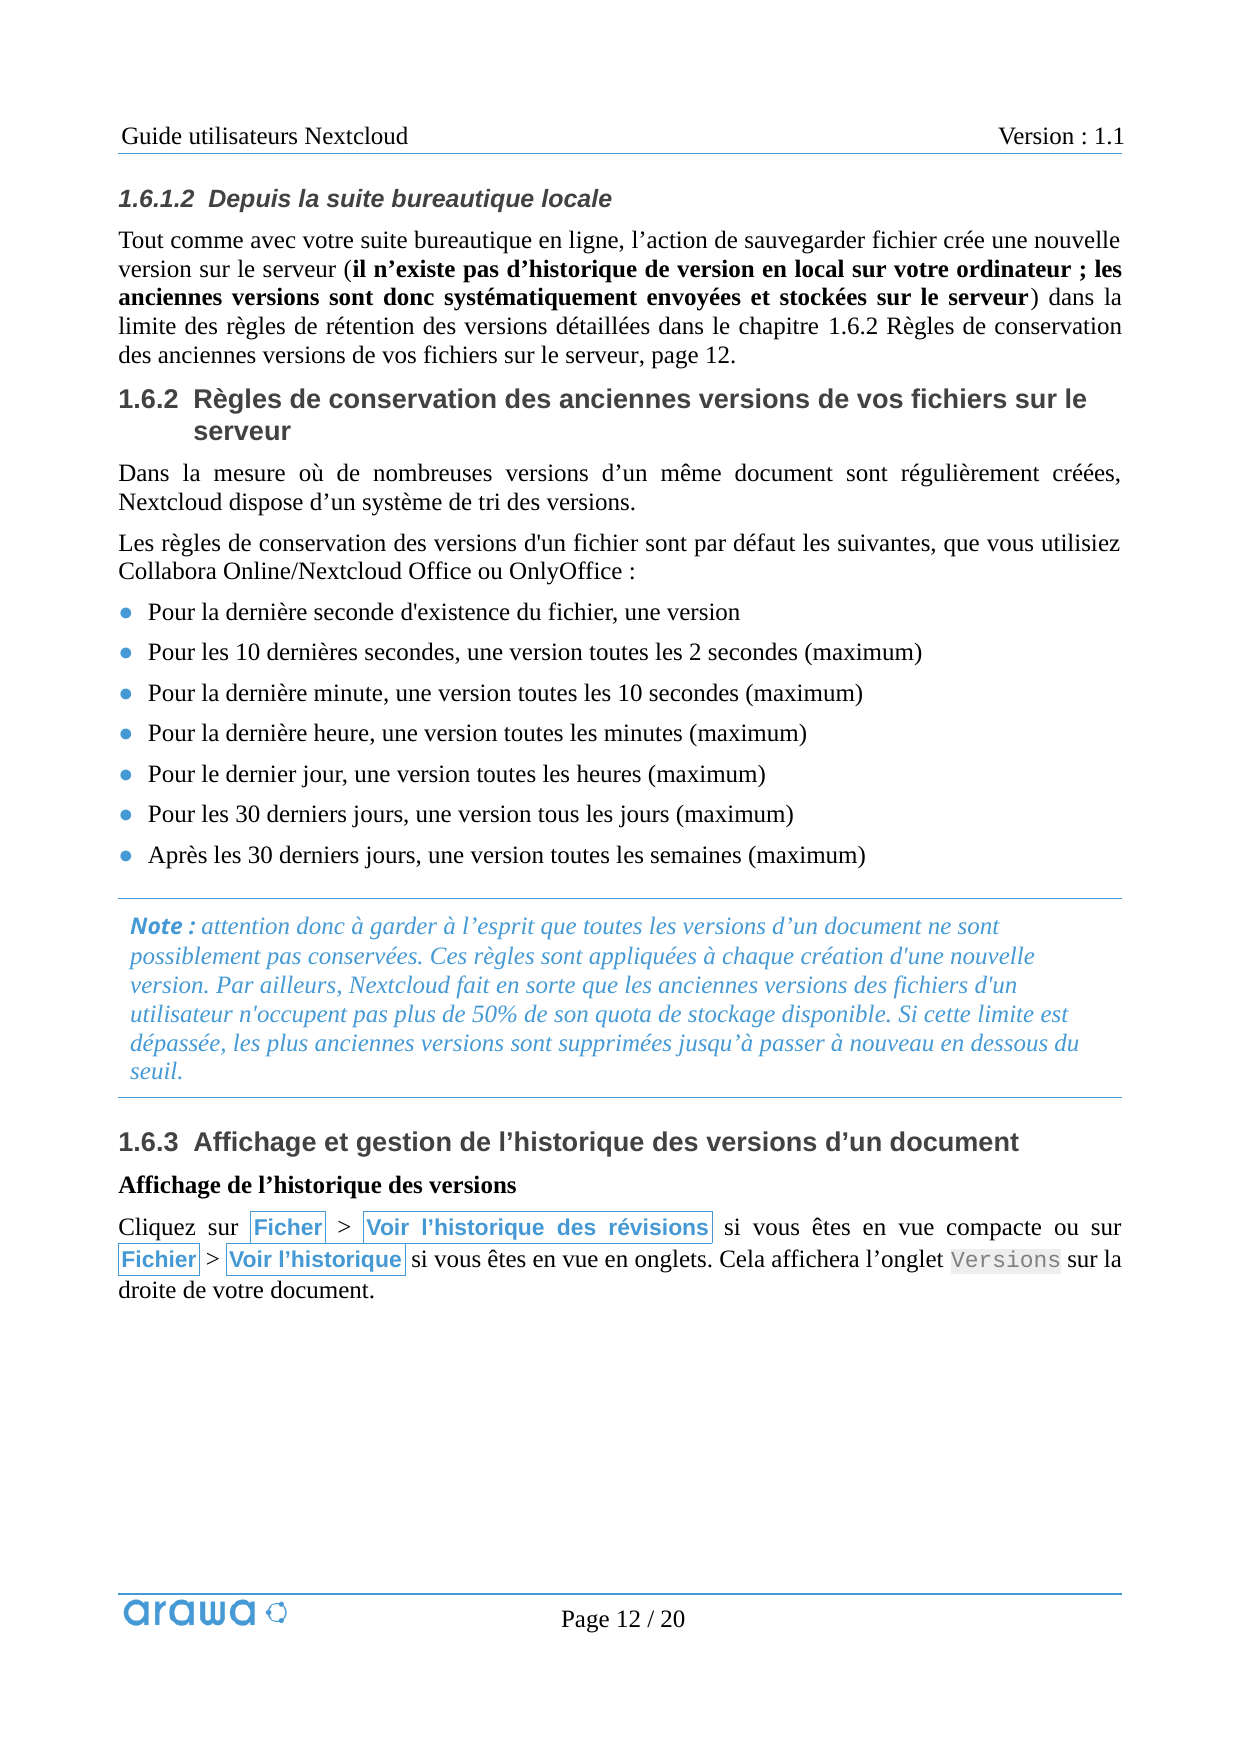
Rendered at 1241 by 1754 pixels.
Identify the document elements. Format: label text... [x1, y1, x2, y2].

list Pour le dernier jour, une version toutes les heures (maximum) [118, 759, 1122, 788]
text Dans la mesure où de nombreuses versions d’un même document sont régulièrement créées, Nextcloud dispose d’un système de tri des versions. [118, 458, 1122, 516]
text Cliquez sur Ficher > Voir l’historique des révisions si vous êtes en vue compacte ou sur Fichier > Voir l’historique si vous êtes en vue en onglets. Cela affichera l’onglet Versions sur la droite de votre document. [118, 1211, 1122, 1304]
subtitle Depuis la suite bureautique locale [118, 184, 1122, 212]
text Tout comme avec votre suite bureautique en ligne, l’action de sauvegarder fichier crée une nouvelle version sur le serveur (il n’existe pas d’historique de version en local sur votre ordinateur ; les anciennes versions sont donc systématiquement envoyées et stockées sur le serveur) dans la limite des règles de rétention des versions détaillées dans le chapitre 1.6.2 Règles de conservation des anciennes versions de vos fichiers sur le serveur, page 12. [118, 225, 1122, 369]
list Pour les 10 dernières secondes, une version toutes les 2 secondes (maximum) [118, 637, 1122, 666]
list Après les 30 derniers jours, une version toutes les semaines (maximum) [118, 840, 1122, 869]
text Note : attention donc à garder à l’esprit que toutes les versions d’un document ne sont possiblement pas conservées. Ces règles sont appliquées à chaque création d'une nouvelle version. Par ailleurs, Nextcloud fait en sorte que les anciennes versions des fichiers d'un utilisateur n'occupent pas plus de 50% de son quota de stockage disponible. Si cette limite est dépassée, les plus anciennes versions sont supprimées jusqu’à passer à nouveau en dessous du seuil. [118, 899, 1122, 1097]
list Pour la dernière heure, une version toutes les minutes (maximum) [118, 718, 1122, 747]
list Pour les 30 derniers jours, une version tous les jours (maximum) [118, 799, 1122, 828]
subtitle Règles de conservation des anciennes versions de vos fichiers sur le serveur [118, 383, 1122, 446]
subtitle Affichage et gestion de l’historique des versions d’un document [118, 1126, 1122, 1158]
text Les règles de conservation des versions d'un fichier sont par défaut les suivantes, que vous utilisiez Collabora Online/Nextcloud Office ou OnlyOffice : [118, 528, 1122, 585]
list Pour la dernière seconde d'existence du fichier, une version [118, 597, 1122, 626]
list Pour la dernière minute, une version toutes les 10 secondes (maximum) [118, 678, 1122, 707]
picture [121, 1597, 290, 1628]
text Affichage de l’historique des versions [118, 1170, 1122, 1199]
